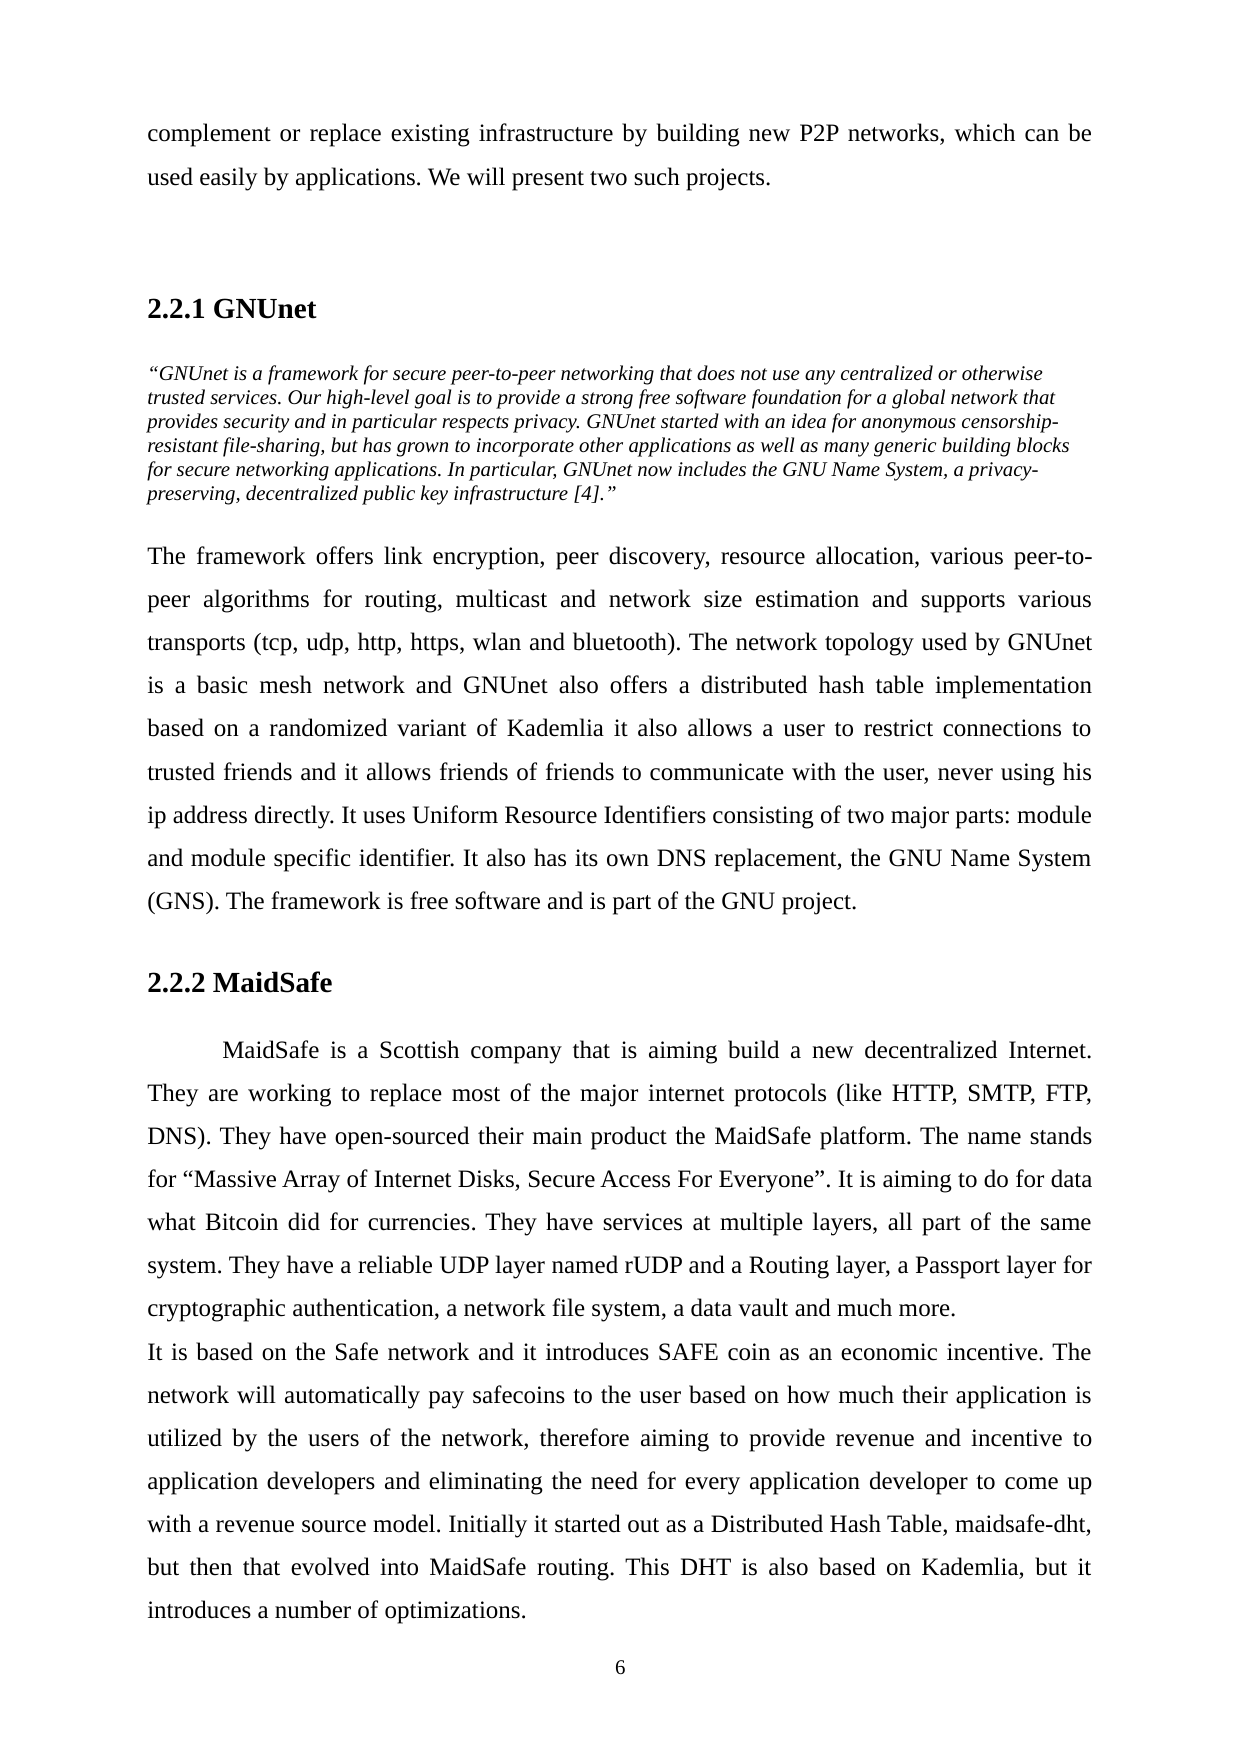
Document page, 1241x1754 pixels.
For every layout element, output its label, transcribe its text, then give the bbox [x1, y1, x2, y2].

subtitle 2.2.2 MaidSafe [147, 965, 1093, 999]
subtitle 2.2.1 GNUnet [147, 291, 1093, 324]
text MaidSafe is a Scottish company that is aiming build a new decentralized Internet. They are working to replace most of the major internet protocols (like HTTP, SMTP, FTP, DNS). They have open-sourced their main product the MaidSafe platform. The name stands for “Massive Array of Internet Disks, Secure Access For Everyone”. It is aiming to do for data what Bitcoin did for currencies. They have services at multiple layers, all part of the same system. They have a reliable UDP layer named rUDP and a Routing layer, a Passport layer for cryptographic authentication, a network file system, a data vault and much more. [147, 1035, 1093, 1322]
text The framework offers link encryption, peer discovery, resource allocation, various peer-to-peer algorithms for routing, multicast and network size estimation and supports various transports (tcp, udp, http, https, wlan and bluetooth). The network topology used by GNUnet is a basic mesh network and GNUnet also offers a distributed hash table implementation based on a randomized variant of Kademlia it also allows a user to restrict connections to trusted friends and it allows friends of friends to communicate with the user, never using his ip address directly. It uses Uniform Resource Identifiers consisting of two major parts: module and module specific identifier. It also has its own DNS replacement, the GNU Name System (GNS). The framework is free software and is part of the GNU project. [147, 541, 1093, 915]
text “GNUnet is a framework for secure peer-to-peer networking that does not use any centralized or otherwise trusted services. Our high-level goal is to provide a strong free software foundation for a global network that provides security and in particular respects privacy. GNUnet started with an idea for anonymous censorship-resistant file-sharing, but has grown to incorporate other applications as well as many generic building blocks for secure networking applications. In particular, GNUnet now includes the GNU Name System, a privacy-preserving, decentralized public key infrastructure [4].” [147, 361, 1093, 505]
text It is based on the Safe network and it introduces SAFE coin as an economic incentive. The network will automatically pay safecoins to the user based on how much their application is utilized by the users of the network, therefore aiming to provide revenue and incentive to application developers and eliminating the need for every application developer to come up with a revenue source model. Initially it started out as a Distributed Hash Table, maidsafe-dht, but then that evolved into MaidSafe routing. This DHT is also based on Kademlia, but it introduces a number of optimizations. [147, 1337, 1093, 1624]
text complement or replace existing infrastructure by building new P2P networks, which can be used easily by applications. We will present two such projects. [147, 118, 1093, 190]
